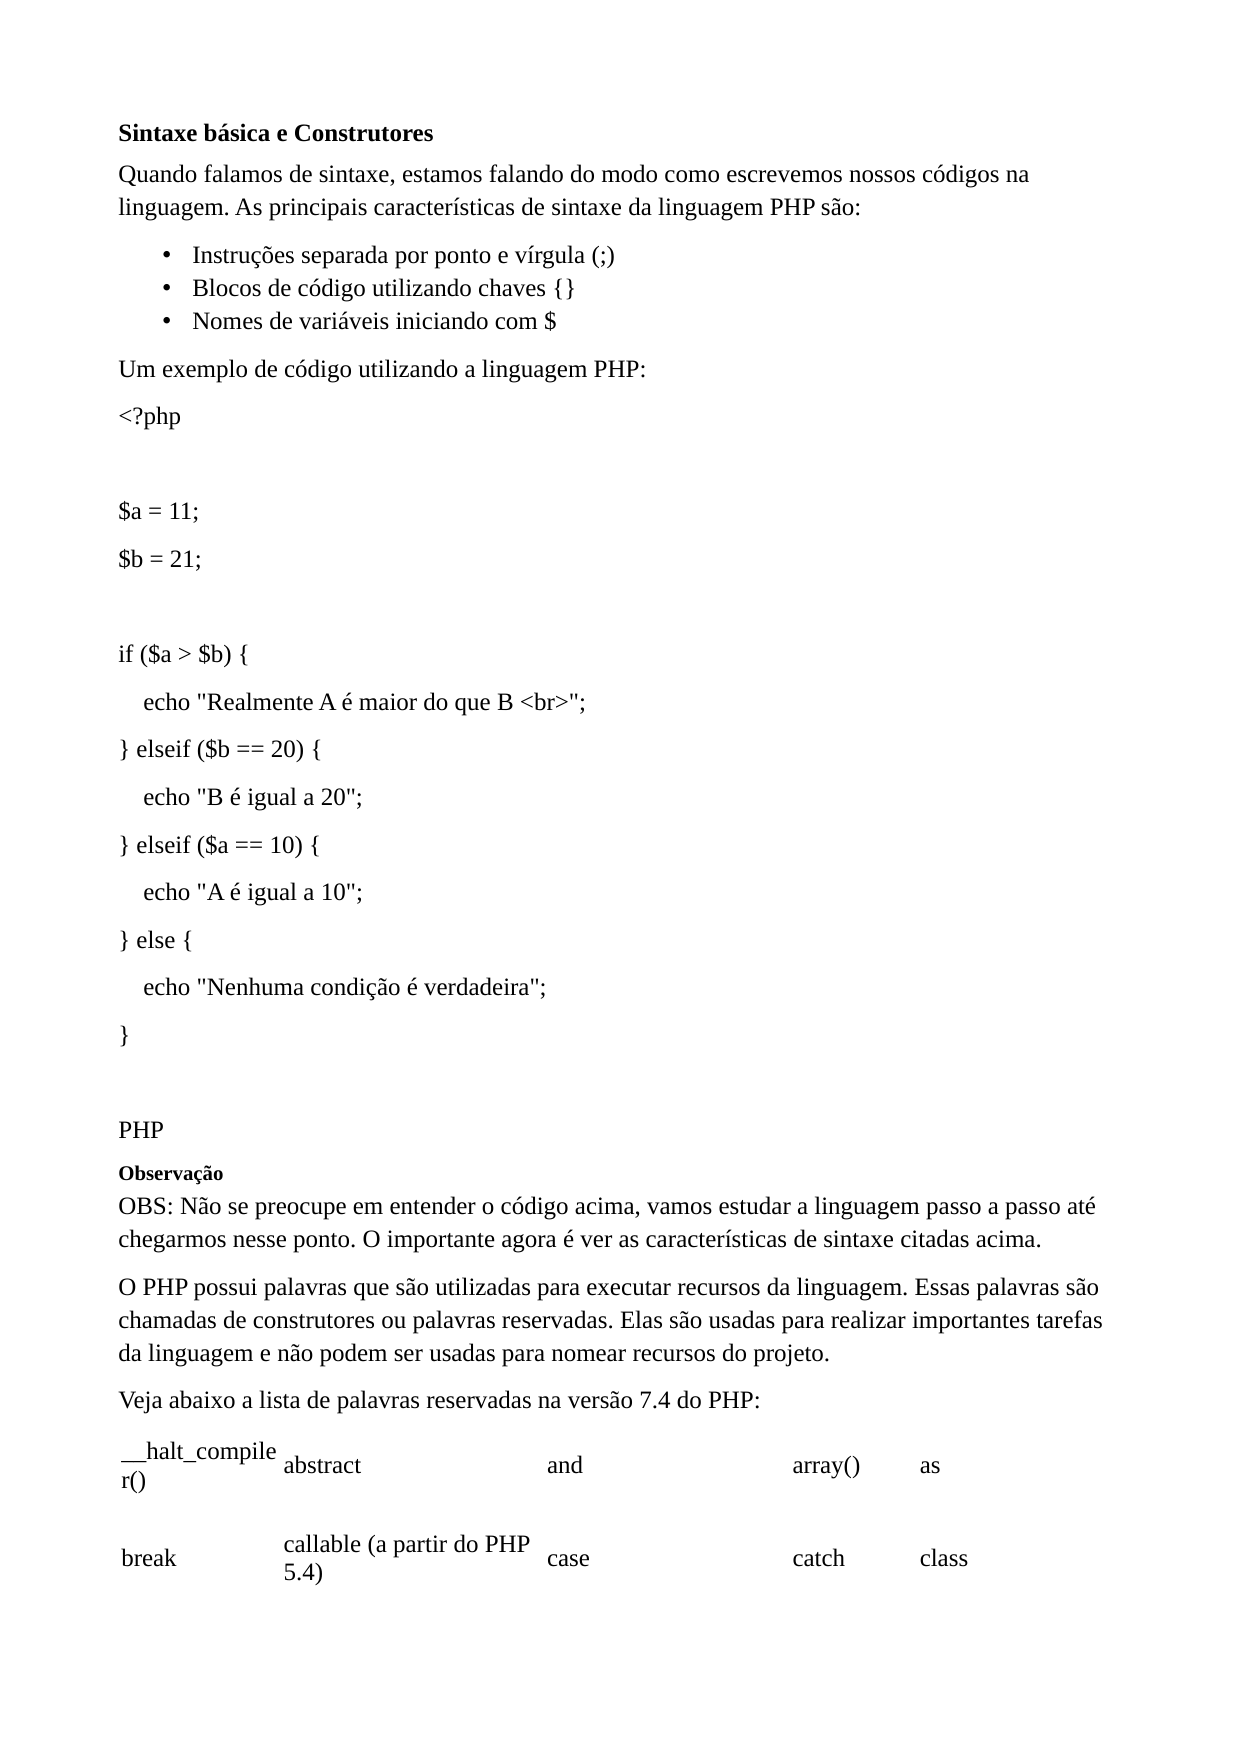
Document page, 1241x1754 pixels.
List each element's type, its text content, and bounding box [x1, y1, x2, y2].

subtitle Sintaxe básica e Construtores [118, 118, 1122, 147]
text echo "Nenhuma condição é verdadeira"; [118, 972, 1122, 1001]
table_cell catch [789, 1526, 917, 1619]
text O PHP possui palavras que são utilizadas para executar recursos da linguagem. Essas palavras são chamadas de construtores ou palavras reservadas. Elas são usadas para realizar importantes tarefas da linguagem e não podem ser usadas para nomear recursos do projeto. [118, 1272, 1122, 1367]
text echo "Realmente A é maior do que B <br>"; [118, 687, 1122, 716]
text $a = 11; [118, 496, 1122, 525]
text } elseif ($a == 10) { [118, 830, 1122, 858]
list Instruções separada por ponto e vírgula (;) [162, 240, 1122, 269]
text echo "B é igual a 20"; [118, 782, 1122, 811]
text if ($a > $b) { [118, 639, 1122, 668]
table_cell case [544, 1526, 789, 1619]
table_header array() [789, 1433, 917, 1526]
text Um exemplo de código utilizando a linguagem PHP: [118, 354, 1122, 382]
table_header abstract [280, 1433, 544, 1526]
table_header as [917, 1433, 1122, 1526]
table_header and [544, 1433, 789, 1526]
text $b = 21; [118, 544, 1122, 573]
table_cell class [917, 1526, 1122, 1619]
text Veja abaixo a lista de palavras reservadas na versão 7.4 do PHP: [118, 1385, 1122, 1414]
text } elseif ($b == 20) { [118, 734, 1122, 763]
table_header __halt_compiler() [118, 1433, 280, 1526]
text echo "A é igual a 10"; [118, 877, 1122, 906]
text OBS: Não se preocupe em entender o código acima, vamos estudar a linguagem passo a passo até chegarmos nesse ponto. O importante agora é ver as características de sintaxe citadas acima. [118, 1191, 1122, 1253]
text Quando falamos de sintaxe, estamos falando do modo como escrevemos nossos códigos na linguagem. As principais características de sintaxe da linguagem PHP são: [118, 159, 1122, 221]
table_cell callable (a partir do PHP 5.4) [280, 1526, 544, 1619]
list Nomes de variáveis iniciando com $ [162, 306, 1122, 335]
table_cell break [118, 1526, 280, 1619]
text PHP [118, 1115, 1122, 1144]
text } [118, 1020, 1122, 1049]
list Blocos de código utilizando chaves {} [162, 273, 1122, 302]
subtitle Observação [118, 1161, 1122, 1185]
text <?php [118, 401, 1122, 430]
text } else { [118, 925, 1122, 954]
